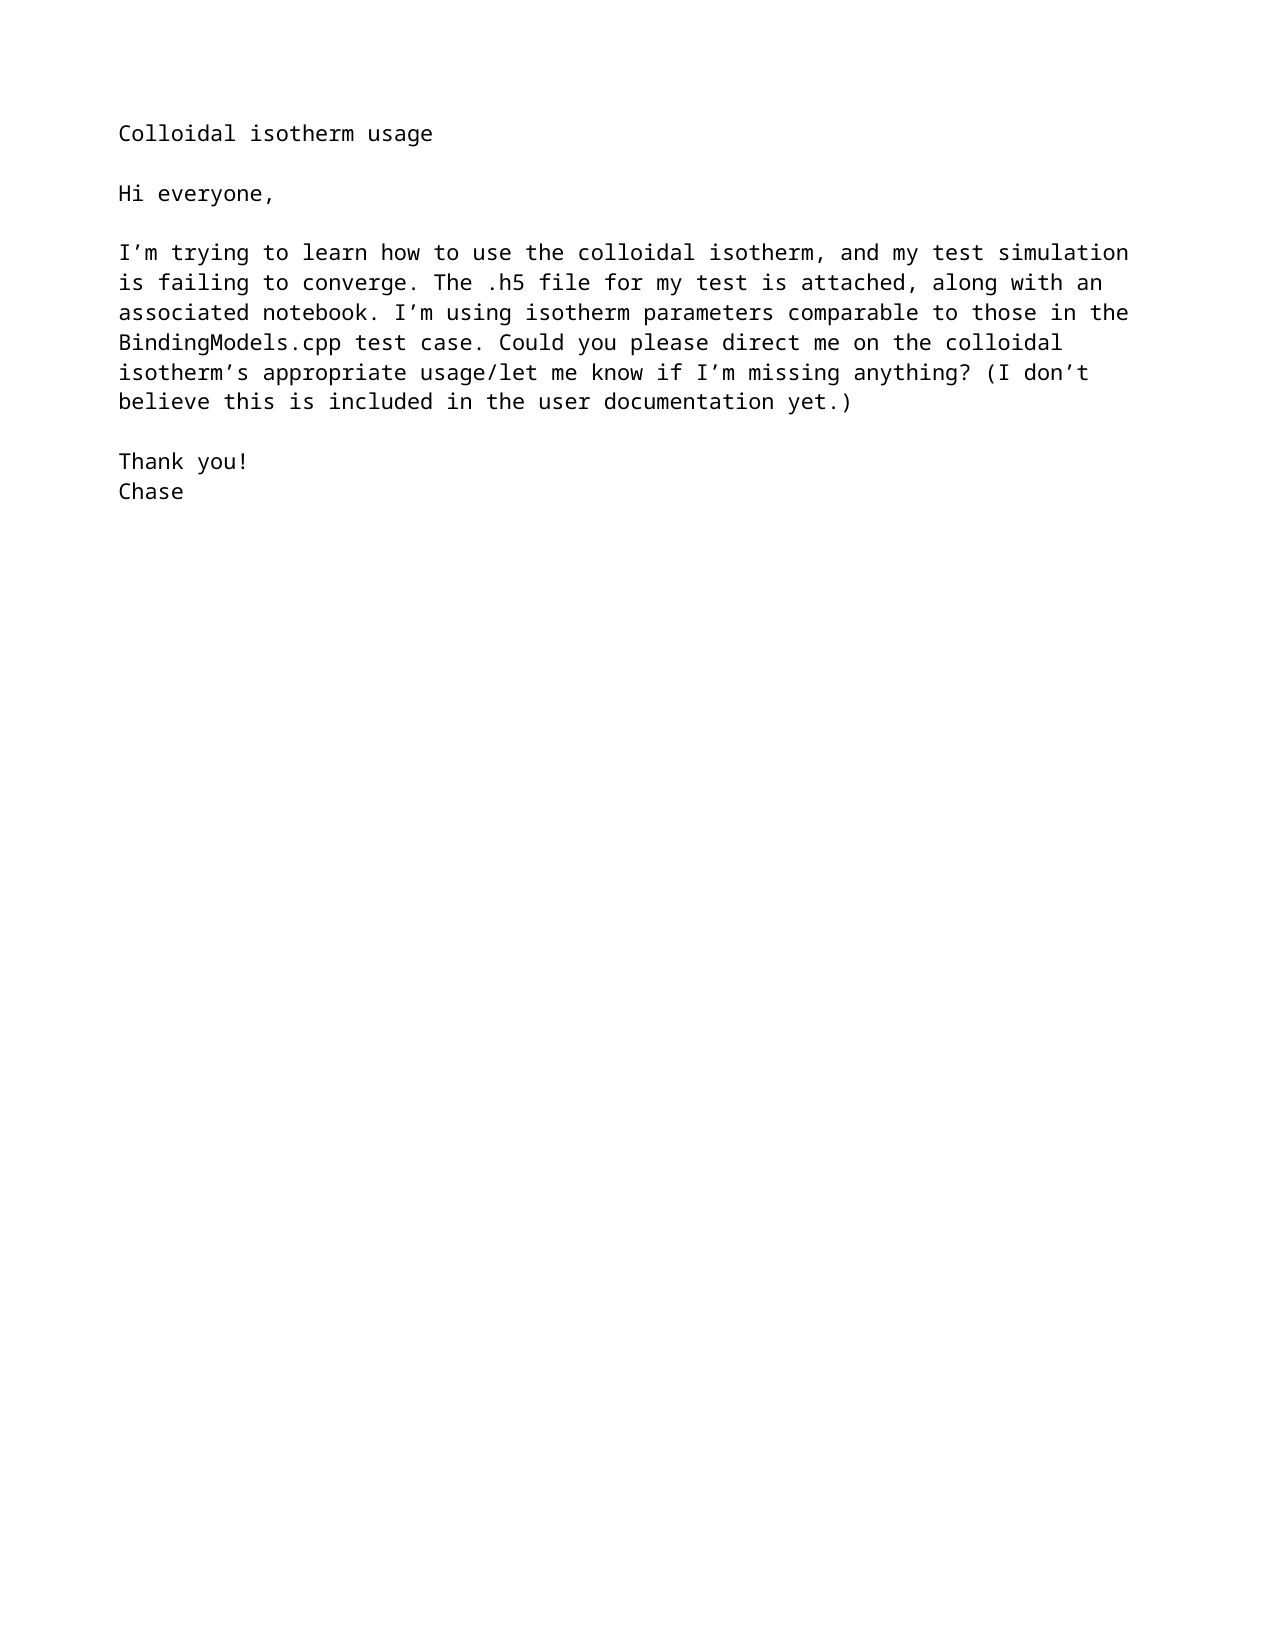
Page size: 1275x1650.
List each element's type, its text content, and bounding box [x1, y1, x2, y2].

text I’m trying to learn how to use the colloidal isotherm, and my test simulation is failing to converge. The .h5 file for my test is attached, along with an associated notebook. I’m using isotherm parameters comparable to those in the BindingModels.cpp test case. Could you please direct me on the colloidal isotherm’s appropriate usage/let me know if I’m missing anything? (I don’t believe this is included in the user documentation yet.) [118, 237, 1157, 416]
text Colloidal isotherm usage [118, 118, 1157, 148]
text Chase [118, 476, 1157, 505]
text Thank you! [118, 446, 1157, 476]
text Hi everyone, [118, 178, 1157, 207]
